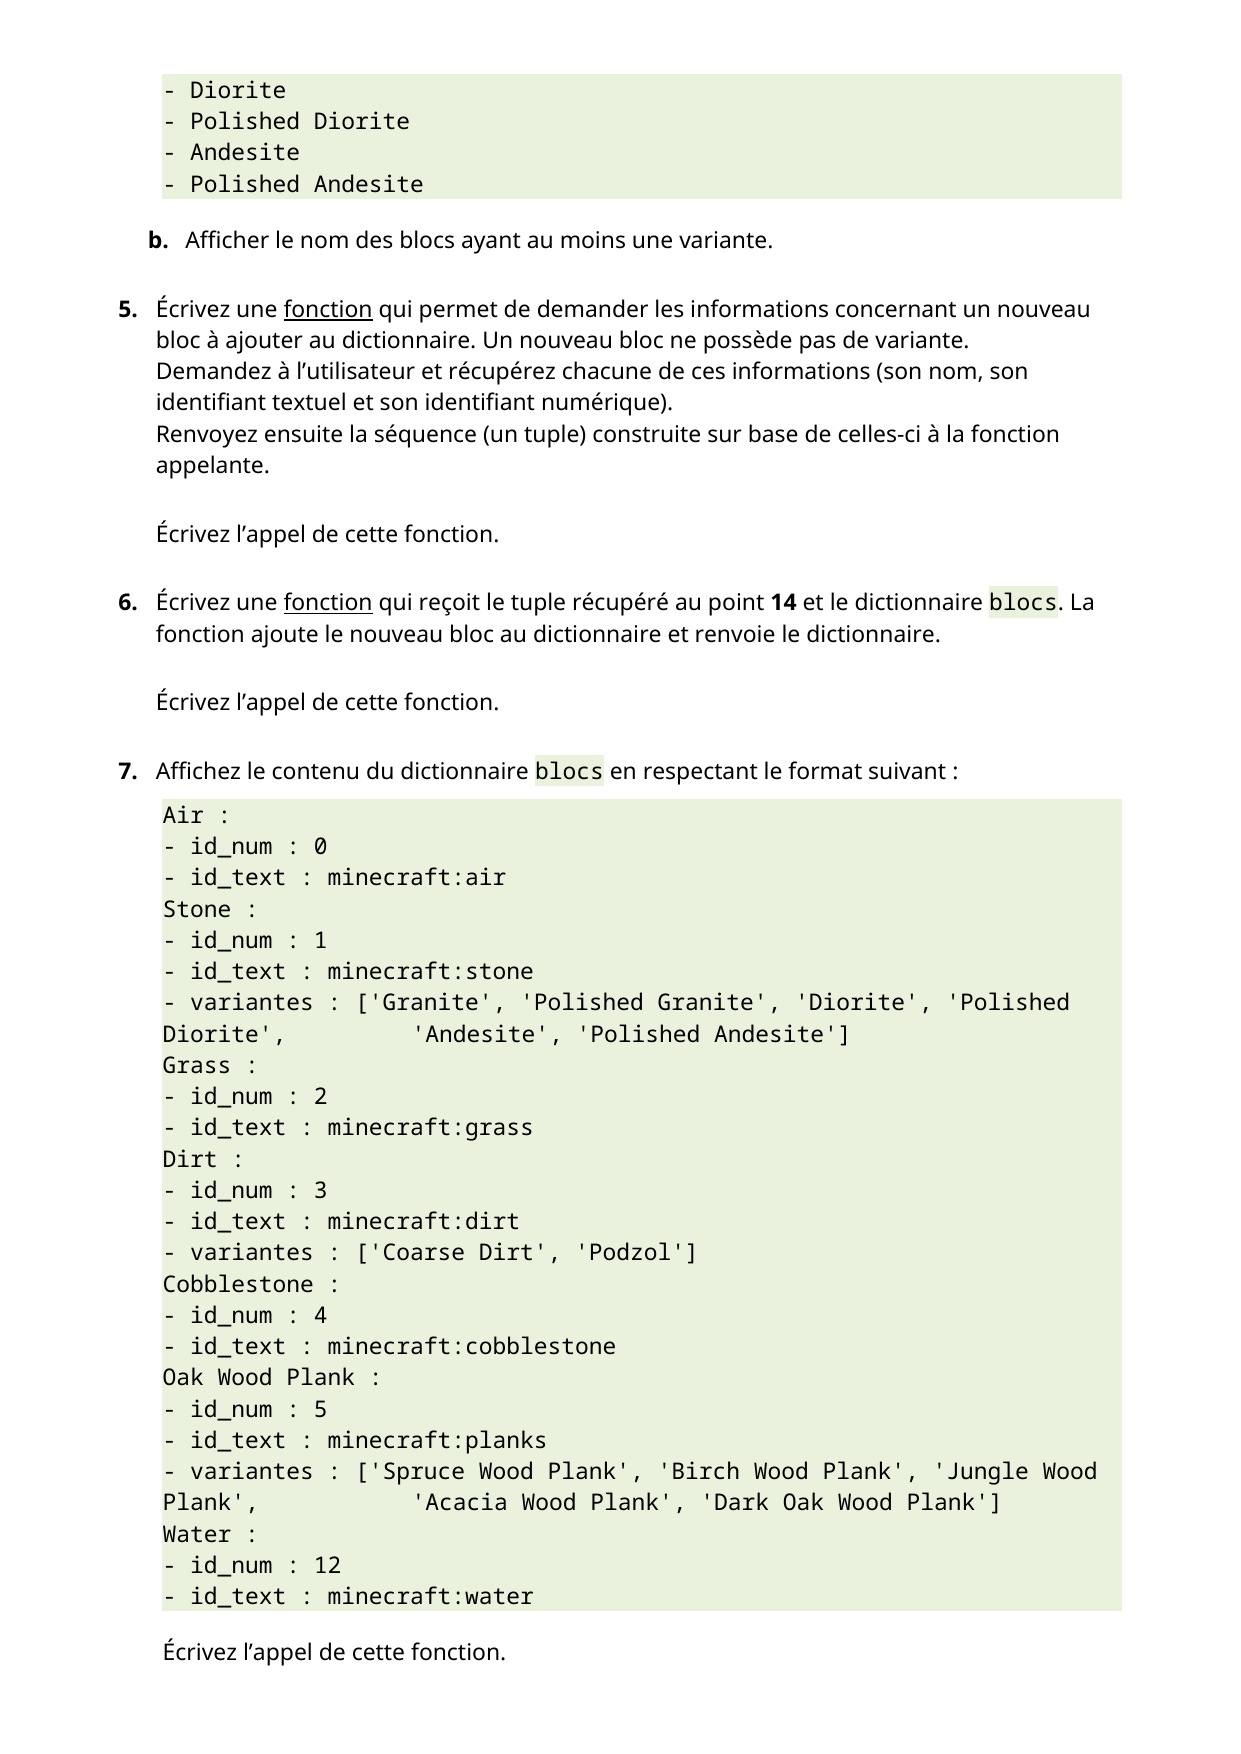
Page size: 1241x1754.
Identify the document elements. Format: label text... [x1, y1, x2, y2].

text - variantes : ['Coarse Dirt', 'Podzol'] [162, 1236, 1122, 1268]
text - variantes : ['Granite', 'Polished Granite', 'Diorite', 'Polished Diorite', 'Andesite', 'Polished Andesite'] [162, 986, 1122, 1049]
text - id_text : minecraft:cobblestone [162, 1330, 1122, 1361]
text Écrivez l’appel de cette fonction. [118, 518, 1122, 549]
list Affichez le contenu du dictionnaire blocs en respectant le format suivant : [118, 755, 535, 786]
text Grass : [162, 1049, 1122, 1080]
text - id_num : 0 [162, 830, 1122, 861]
text - variantes : ['Spruce Wood Plank', 'Birch Wood Plank', 'Jungle Wood Plank', 'Acacia Wood Plank', 'Dark Oak Wood Plank'] [162, 1455, 1122, 1518]
text Oak Wood Plank : [162, 1361, 1122, 1393]
text - Polished Diorite [162, 105, 1122, 136]
text - Polished Andesite [162, 168, 1122, 199]
text - id_num : 5 [162, 1393, 1122, 1424]
text Stone : [162, 893, 1122, 924]
list Écrivez une fonction qui reçoit le tuple récupéré au point 14 et le dictionnaire blocs. La fonction ajoute le nouveau bloc au dictionnaire et renvoie le dictionnaire. [118, 586, 1122, 649]
text Cobblestone : [162, 1268, 1122, 1299]
text - id_num : 12 [162, 1549, 1122, 1580]
text Écrivez l’appel de cette fonction. [156, 686, 1122, 718]
text - id_num : 1 [162, 924, 1122, 955]
text - Diorite [162, 74, 1122, 105]
text - id_num : 2 [162, 1080, 1122, 1111]
text - id_num : 3 [162, 1174, 1122, 1205]
text - id_text : minecraft:stone [162, 955, 1122, 986]
text - id_num : 4 [162, 1299, 1122, 1330]
text Écrivez l’appel de cette fonction. [156, 1636, 1122, 1668]
list Affichez le contenu du dictionnaire blocs en respectant le format suivant : [604, 755, 1122, 786]
text - id_text : minecraft:dirt [162, 1205, 1122, 1236]
list Afficher le nom des blocs ayant au moins une variante. [148, 224, 1122, 255]
text Air : [162, 799, 1122, 830]
list Écrivez une fonction qui permet de demander les informations concernant un nouveau bloc à ajouter au dictionnaire. Un nouveau bloc ne possède pas de variante. Demandez à l’utilisateur et récupérez chacune de ces informations (son nom, son identifiant textuel et son identifiant numérique). Renvoyez ensuite la séquence (un tuple) construite sur base de celles-ci à la fonction appelante. [118, 293, 1122, 480]
text - id_text : minecraft:air [162, 861, 1122, 893]
text - Andesite [162, 136, 1122, 168]
text Water : [162, 1518, 1122, 1549]
text - id_text : minecraft:planks [162, 1424, 1122, 1455]
text - id_text : minecraft:water [162, 1580, 1122, 1611]
text - id_text : minecraft:grass [162, 1111, 1122, 1143]
text Dirt : [162, 1143, 1122, 1174]
